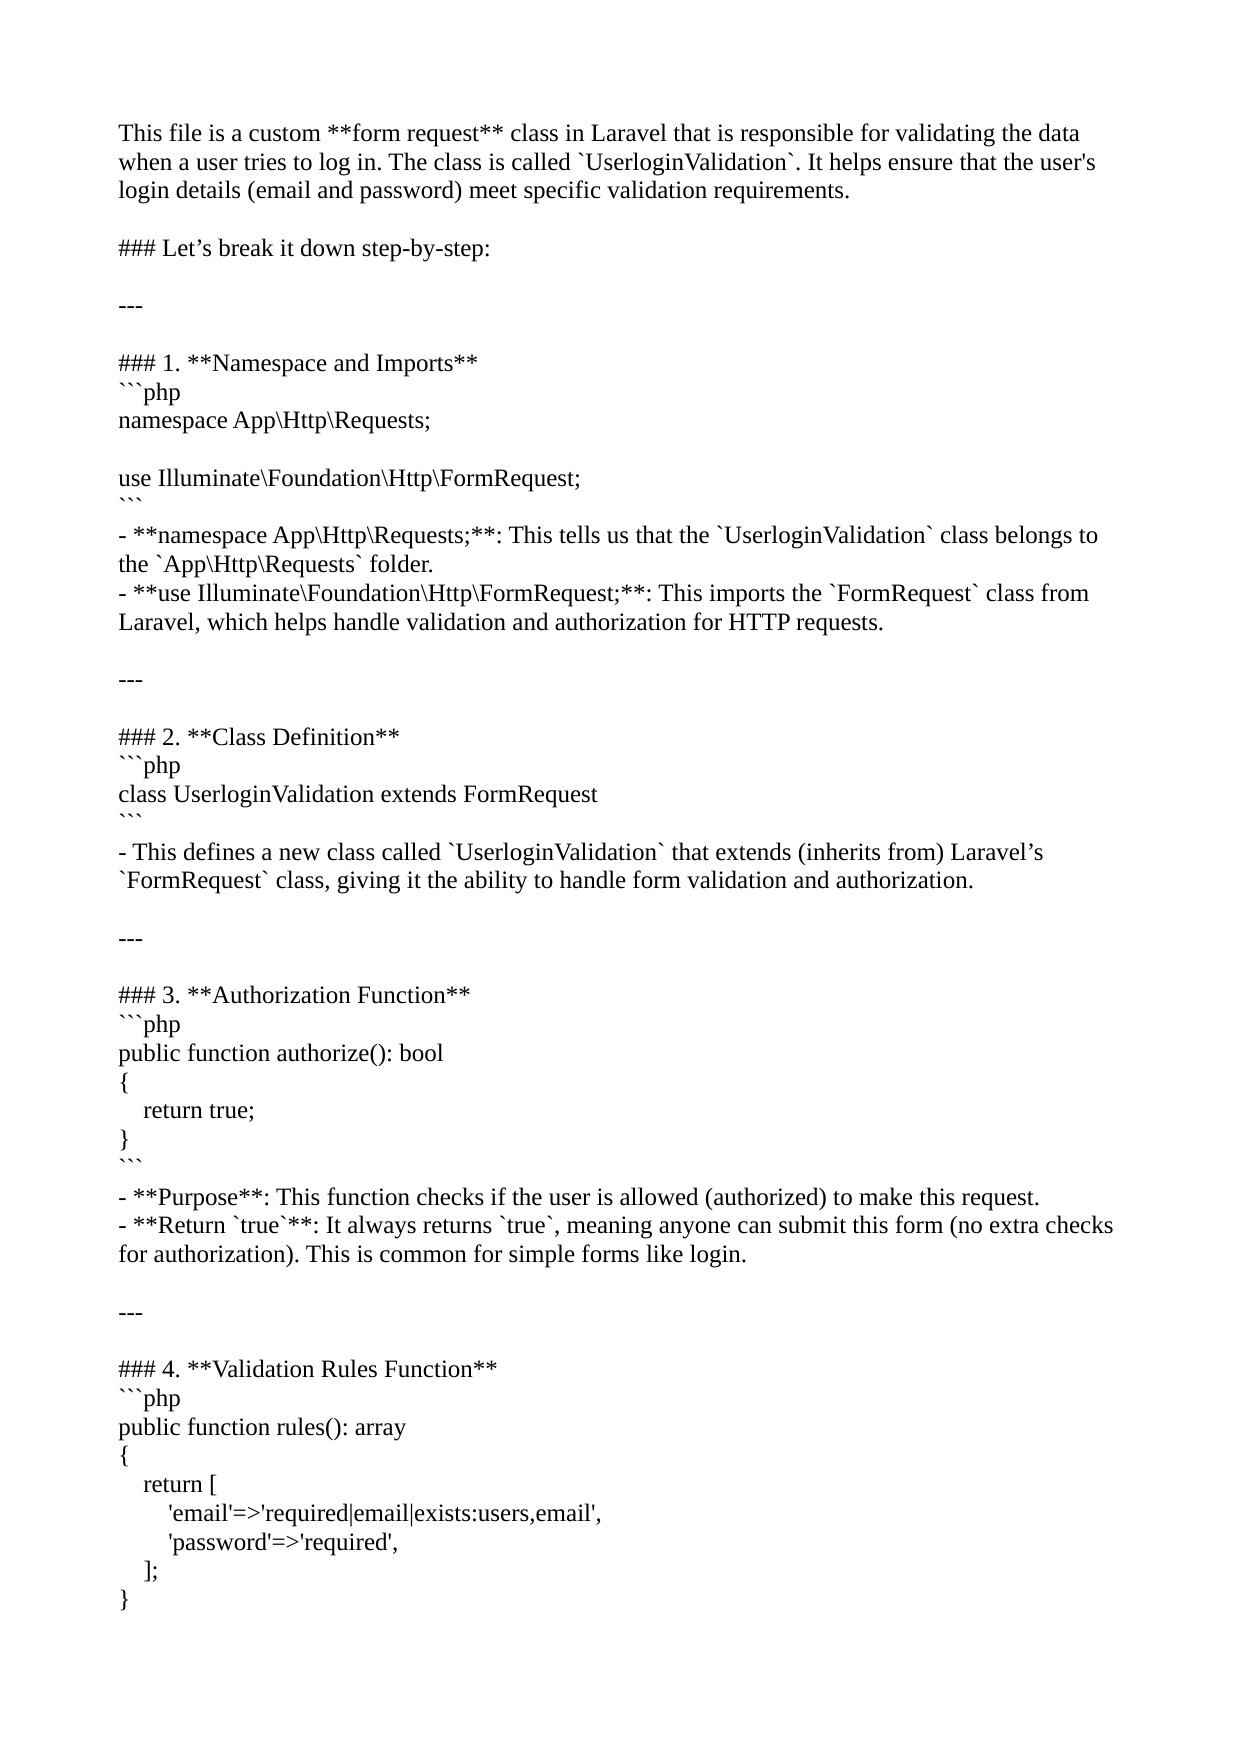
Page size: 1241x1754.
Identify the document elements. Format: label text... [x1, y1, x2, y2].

text --- [118, 1297, 1122, 1326]
text public function rules(): array [118, 1412, 1122, 1441]
text ``` [118, 808, 1122, 837]
text ``` [118, 492, 1122, 521]
text { [118, 1441, 1122, 1469]
text - **namespace App\Http\Requests;**: This tells us that the `UserloginValidation` class belongs to the `App\Http\Requests` folder. [118, 521, 1122, 578]
text class UserloginValidation extends FormRequest [118, 779, 1122, 808]
text - **use Illuminate\Foundation\Http\FormRequest;**: This imports the `FormRequest` class from Laravel, which helps handle validation and authorization for HTTP requests. [118, 578, 1122, 636]
text ```php [118, 1009, 1122, 1038]
text This file is a custom **form request** class in Laravel that is responsible for validating the data when a user tries to log in. The class is called `UserloginValidation`. It helps ensure that the user's login details (email and password) meet specific validation requirements. [118, 118, 1122, 204]
text - **Return `true`**: It always returns `true`, meaning anyone can submit this form (no extra checks for authorization). This is common for simple forms like login. [118, 1211, 1122, 1268]
text return true; [118, 1096, 1122, 1124]
text - **Purpose**: This function checks if the user is allowed (authorized) to make this request. [118, 1182, 1122, 1211]
text ]; [118, 1556, 1122, 1584]
text ```php [118, 1383, 1122, 1412]
text return [ [118, 1469, 1122, 1498]
text --- [118, 291, 1122, 319]
text 'email'=>'required|email|exists:users,email', [118, 1498, 1122, 1527]
text } [118, 1584, 1122, 1613]
text - This defines a new class called `UserloginValidation` that extends (inherits from) Laravel’s `FormRequest` class, giving it the ability to handle form validation and authorization. [118, 837, 1122, 894]
text --- [118, 923, 1122, 952]
text ### 3. **Authorization Function** [118, 981, 1122, 1009]
text { [118, 1067, 1122, 1096]
text --- [118, 664, 1122, 693]
text ```php [118, 377, 1122, 406]
text ### 2. **Class Definition** [118, 722, 1122, 751]
text ### Let’s break it down step-by-step: [118, 233, 1122, 262]
text } [118, 1124, 1122, 1153]
text namespace App\Http\Requests; [118, 406, 1122, 434]
text use Illuminate\Foundation\Http\FormRequest; [118, 463, 1122, 492]
text ```php [118, 751, 1122, 779]
text ``` [118, 1153, 1122, 1182]
text public function authorize(): bool [118, 1038, 1122, 1067]
text ### 4. **Validation Rules Function** [118, 1354, 1122, 1383]
text 'password'=>'required', [118, 1527, 1122, 1556]
text ### 1. **Namespace and Imports** [118, 348, 1122, 377]
